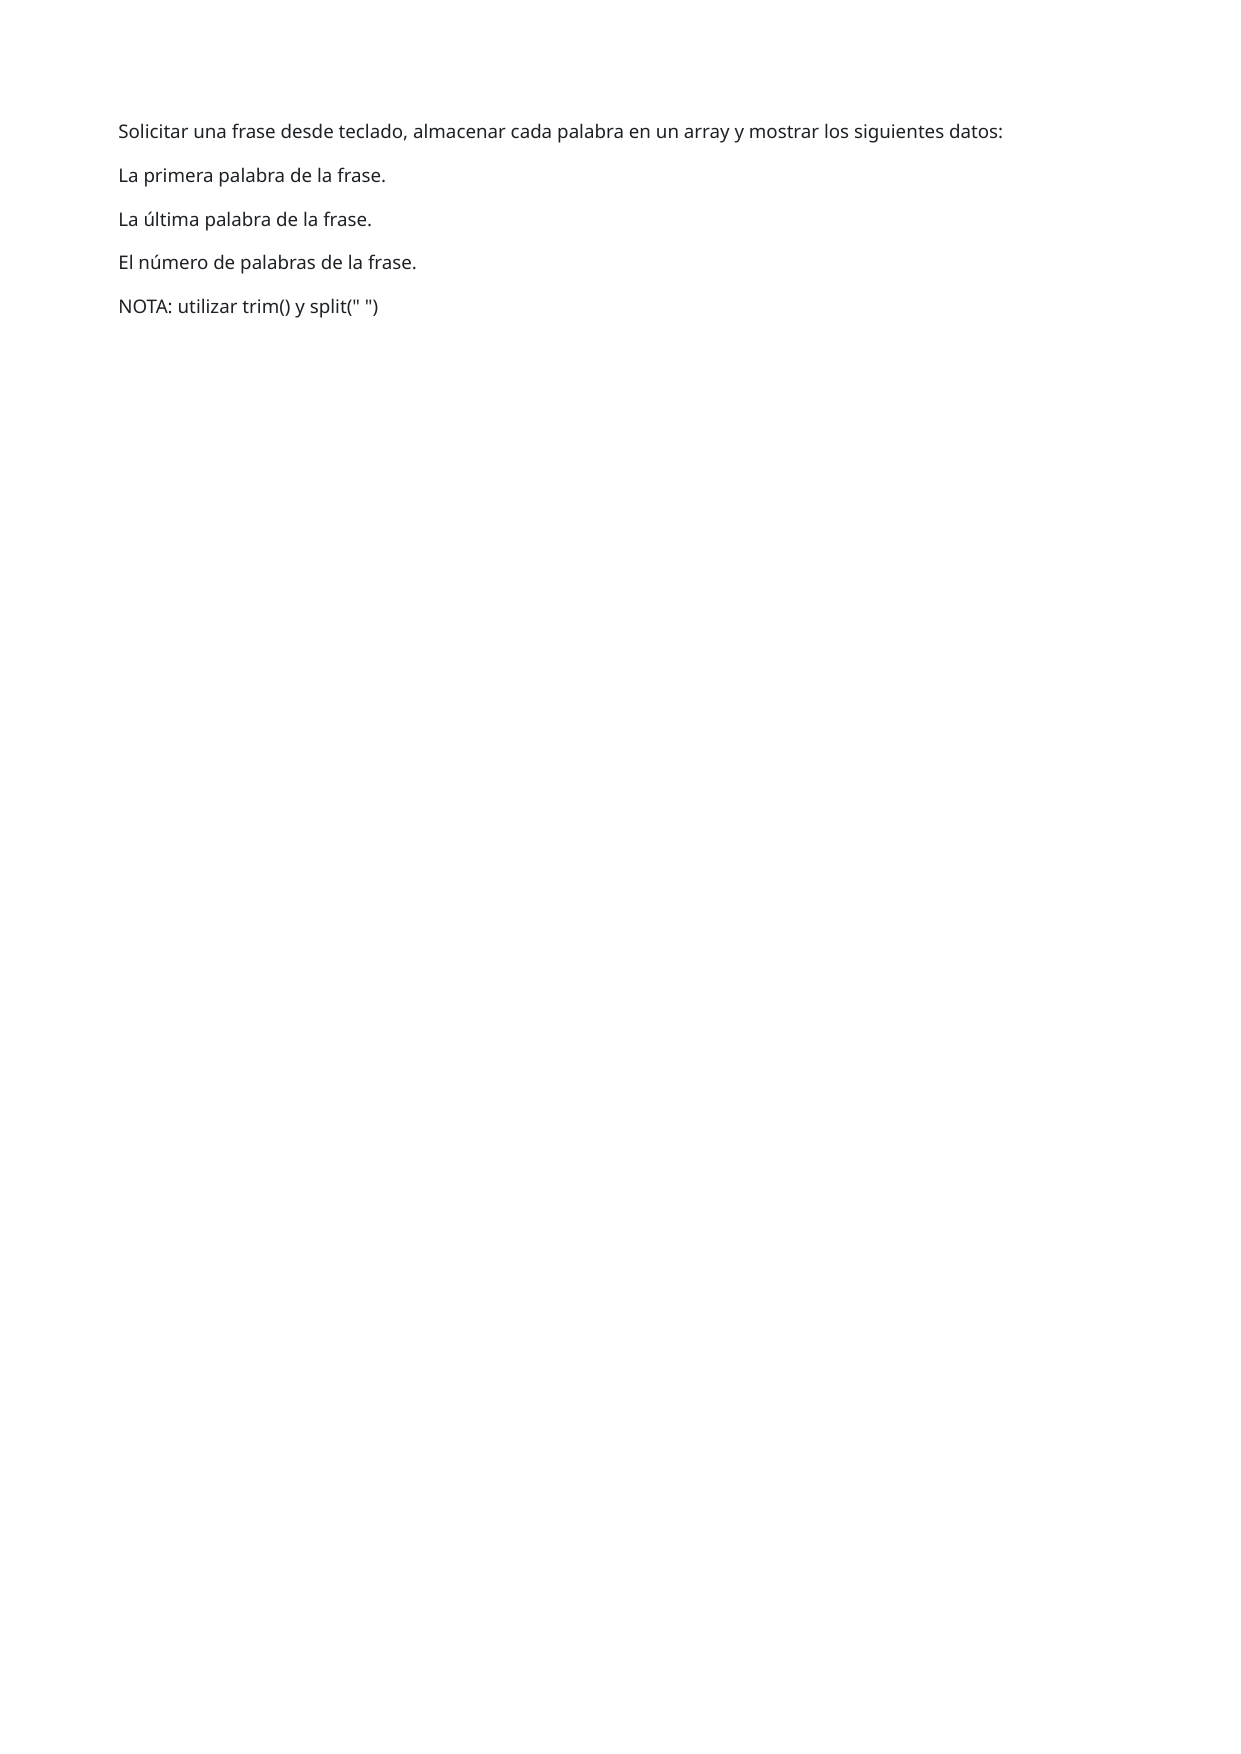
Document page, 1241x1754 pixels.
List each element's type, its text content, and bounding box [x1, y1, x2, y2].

text El número de palabras de la frase. [118, 250, 1122, 275]
text NOTA: utilizar trim() y split(" ") [118, 293, 1122, 319]
text La primera palabra de la frase. [118, 162, 1122, 187]
text Solicitar una frase desde teclado, almacenar cada palabra en un array y mostrar los siguientes datos: [118, 118, 1122, 144]
text La última palabra de la frase. [118, 206, 1122, 231]
